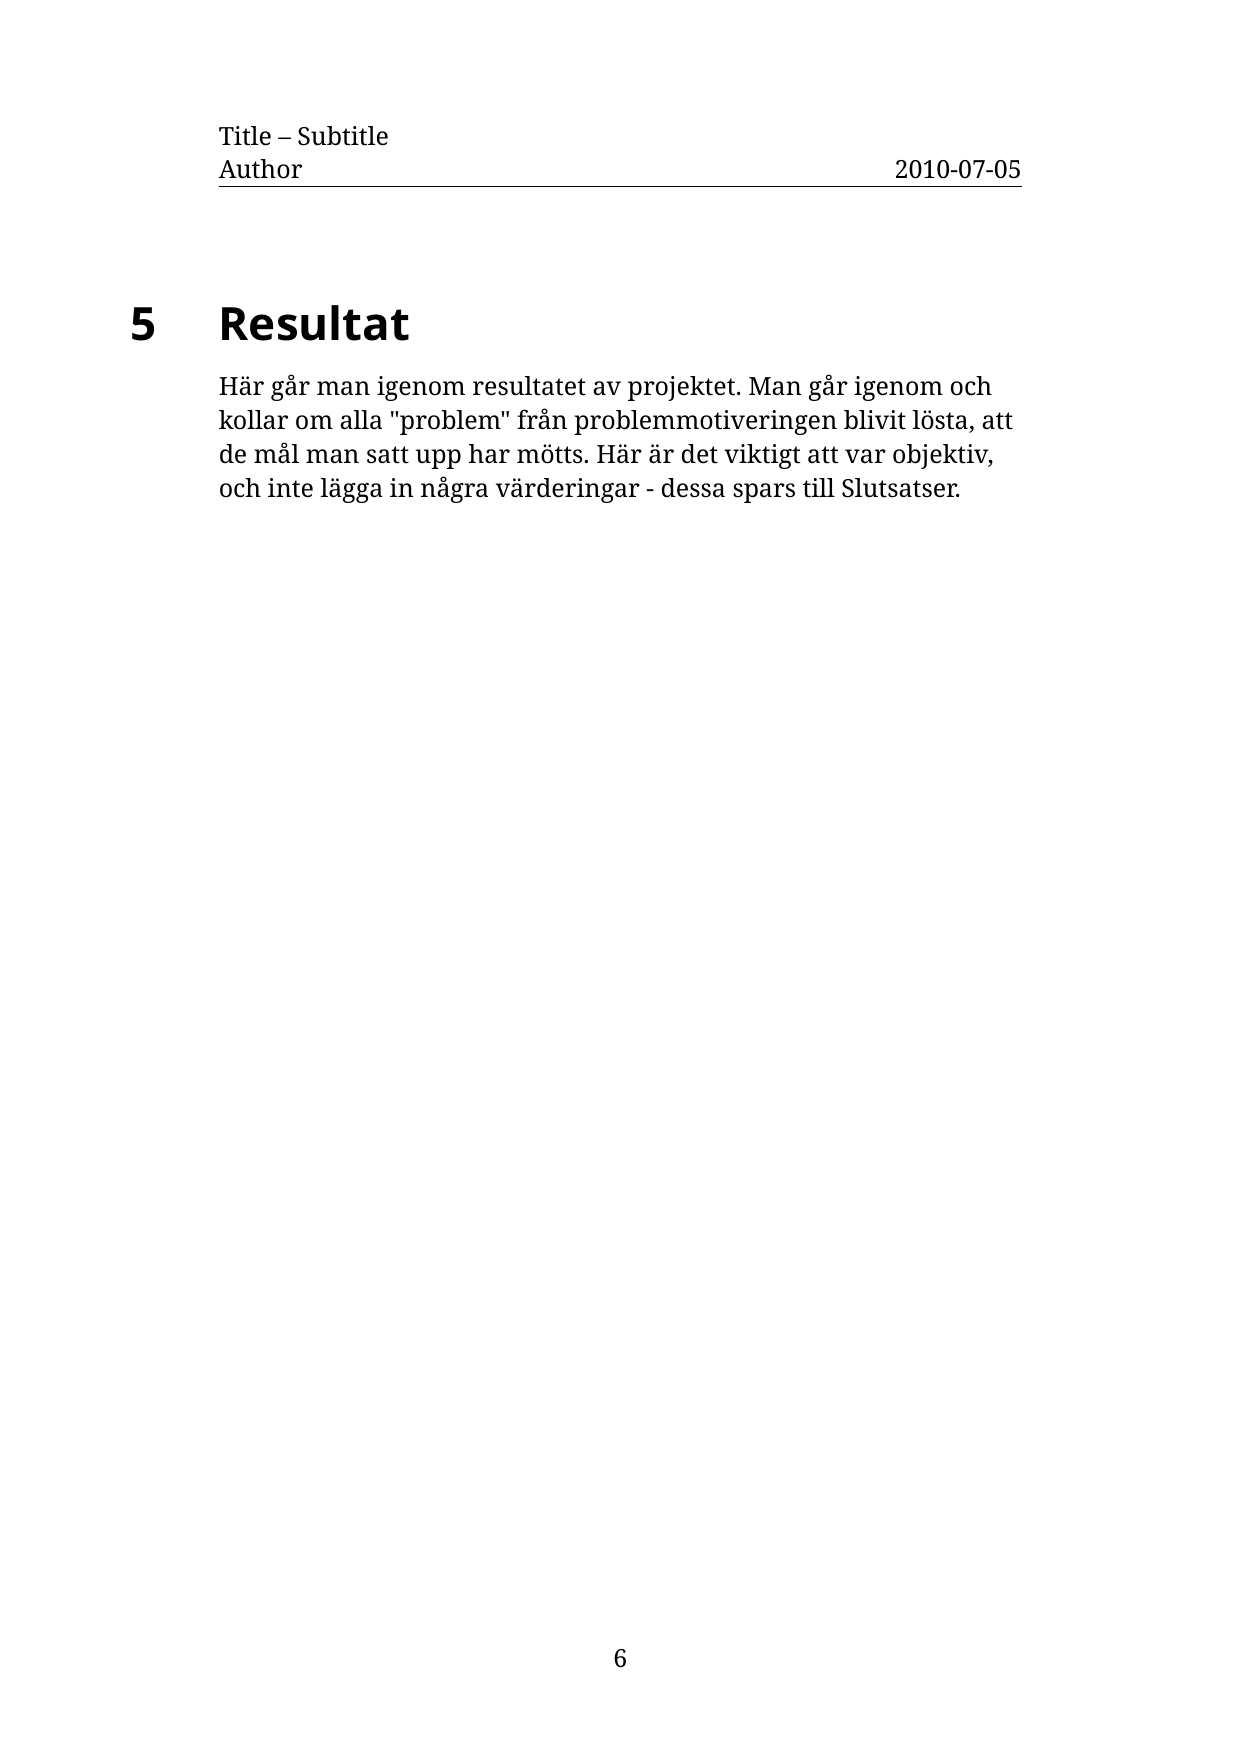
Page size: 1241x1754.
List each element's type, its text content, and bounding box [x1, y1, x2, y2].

subtitle Resultat [130, 291, 1022, 353]
text Här går man igenom resultatet av projektet. Man går igenom och kollar om alla "problem" från problemmotiveringen blivit lösta, att de mål man satt upp har mötts. Här är det viktigt att var objektiv, och inte lägga in några värderingar - dessa spars till Slutsatser. [218, 369, 1022, 505]
